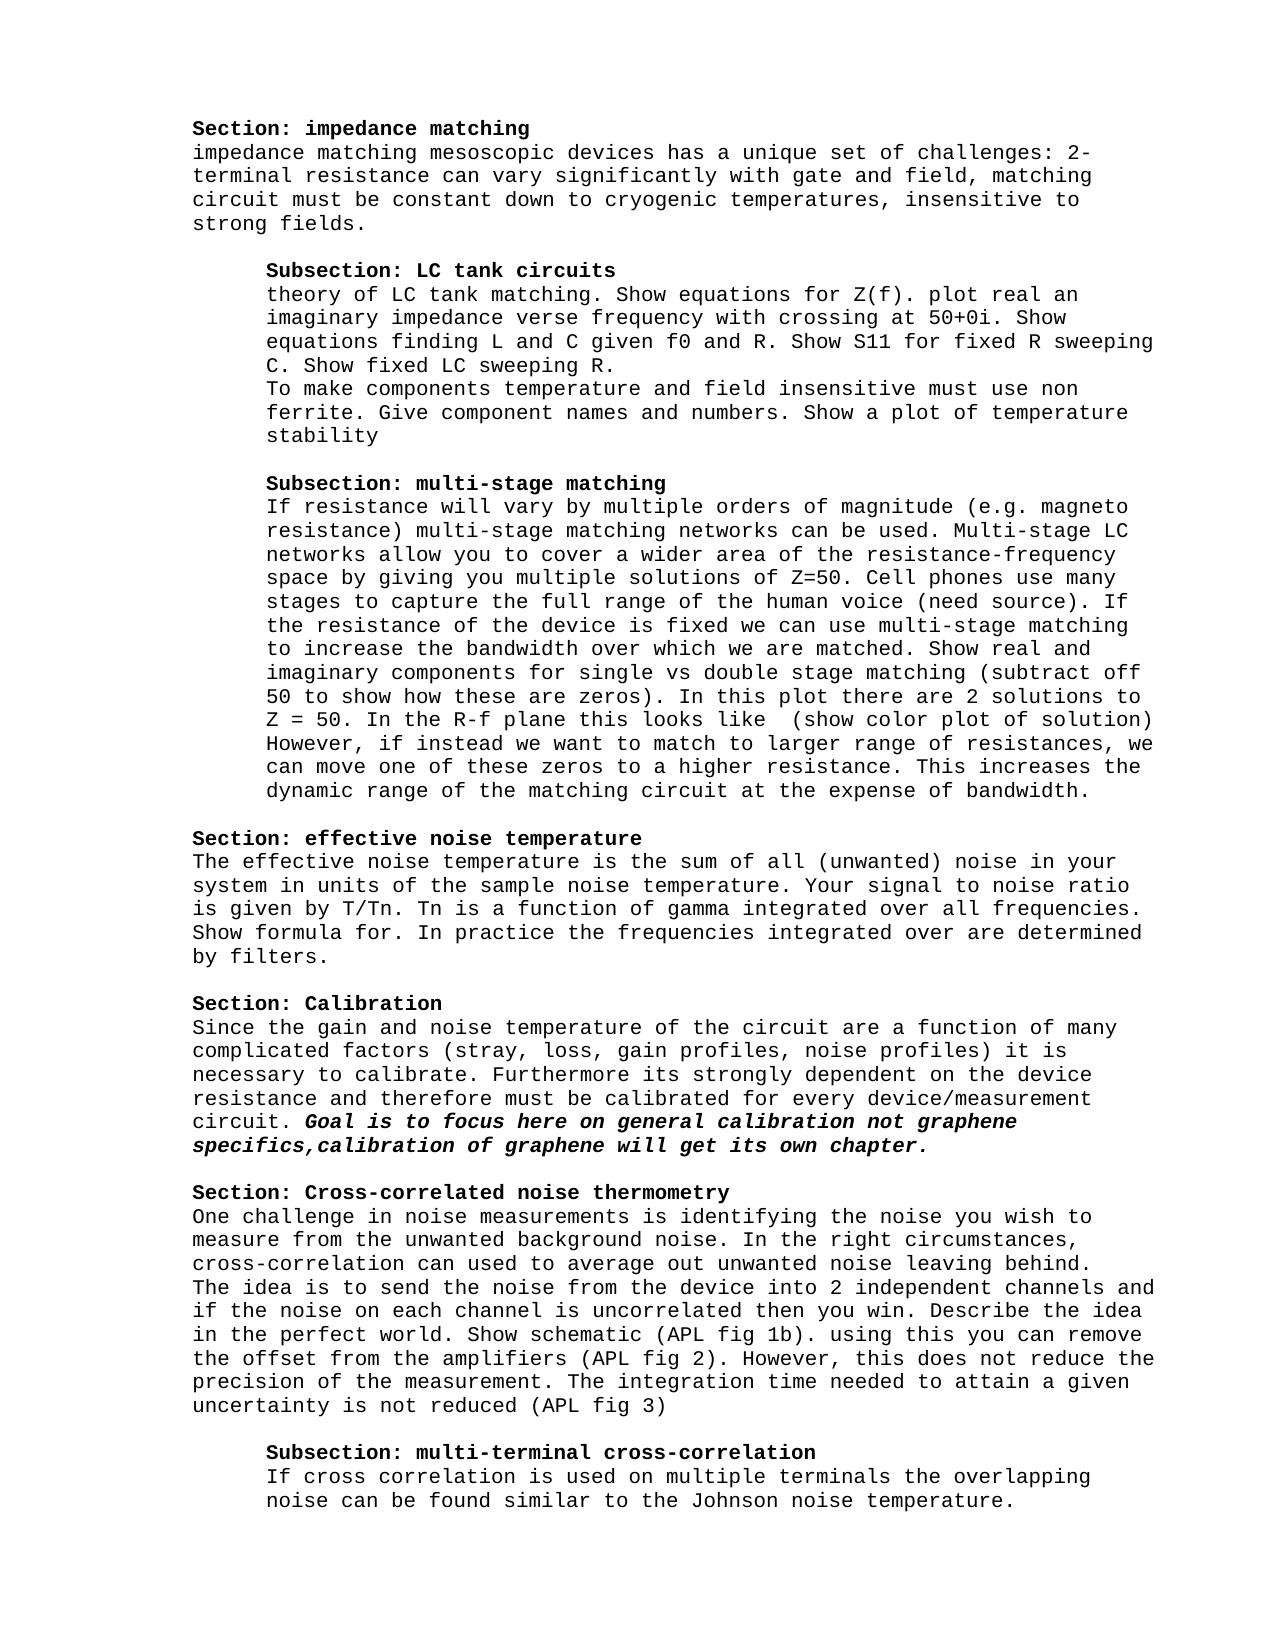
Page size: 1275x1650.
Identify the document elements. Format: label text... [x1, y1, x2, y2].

text However, if instead we want to match to larger range of resistances, we can move one of these zeros to a higher resistance. This increases the dynamic range of the matching circuit at the expense of bandwidth. [266, 733, 1157, 804]
text Section: effective noise temperature [192, 827, 1157, 851]
text The idea is to send the noise from the device into 2 independent channels and if the noise on each channel is uncorrelated then you win. Describe the idea in the perfect world. Show schematic (APL fig 1b). using this you can remove the offset from the amplifiers (APL fig 2). However, this does not reduce the precision of the measurement. The integration time needed to attain a given uncertainty is not reduced (APL fig 3) [192, 1277, 1157, 1419]
text Section: Calibration [192, 993, 1157, 1017]
text Section: impedance matching [192, 118, 1157, 142]
text If cross correlation is used on multiple terminals the overlapping noise can be found similar to the Johnson noise temperature. [266, 1466, 1157, 1513]
text impedance matching mesoscopic devices has a unique set of challenges: 2-terminal resistance can vary significantly with gate and field, matching circuit must be constant down to cryogenic temperatures, insensitive to strong fields. [192, 142, 1157, 236]
text To make components temperature and field insensitive must use non ferrite. Give component names and numbers. Show a plot of temperature stability [266, 378, 1157, 449]
text Subsection: multi-terminal cross-correlation [266, 1442, 1157, 1466]
text Section: Cross-correlated noise thermometry [192, 1182, 1157, 1206]
text Subsection: multi-stage matching [266, 473, 1157, 496]
text If resistance will vary by multiple orders of magnitude (e.g. magneto resistance) multi-stage matching networks can be used. Multi-stage LC networks allow you to cover a wider area of the resistance-frequency space by giving you multiple solutions of Z=50. Cell phones use many stages to capture the full range of the human voice (need source). If the resistance of the device is fixed we can use multi-stage matching to increase the bandwidth over which we are matched. Show real and imaginary components for single vs double stage matching (subtract off 50 to show how these are zeros). In this plot there are 2 solutions to Z = 50. In the R-f plane this looks like (show color plot of solution) [266, 496, 1157, 733]
text theory of LC tank matching. Show equations for Z(f). plot real an imaginary impedance verse frequency with crossing at 50+0i. Show equations finding L and C given f0 and R. Show S11 for fixed R sweeping C. Show fixed LC sweeping R. [266, 284, 1157, 378]
text Since the gain and noise temperature of the circuit are a function of many complicated factors (stray, loss, gain profiles, noise profiles) it is necessary to calibrate. Furthermore its strongly dependent on the device resistance and therefore must be calibrated for every device/measurement circuit. Goal is to focus here on general calibration not graphene specifics,calibration of graphene will get its own chapter. [192, 1017, 1157, 1158]
text One challenge in noise measurements is identifying the noise you wish to measure from the unwanted background noise. In the right circumstances, cross-correlation can used to average out unwanted noise leaving behind. [192, 1206, 1157, 1277]
text The effective noise temperature is the sum of all (unwanted) noise in your system in units of the sample noise temperature. Your signal to noise ratio is given by T/Tn. Tn is a function of gamma integrated over all frequencies. Show formula for. In practice the frequencies integrated over are determined by filters. [192, 851, 1157, 969]
text Subsection: LC tank circuits [266, 260, 1157, 284]
